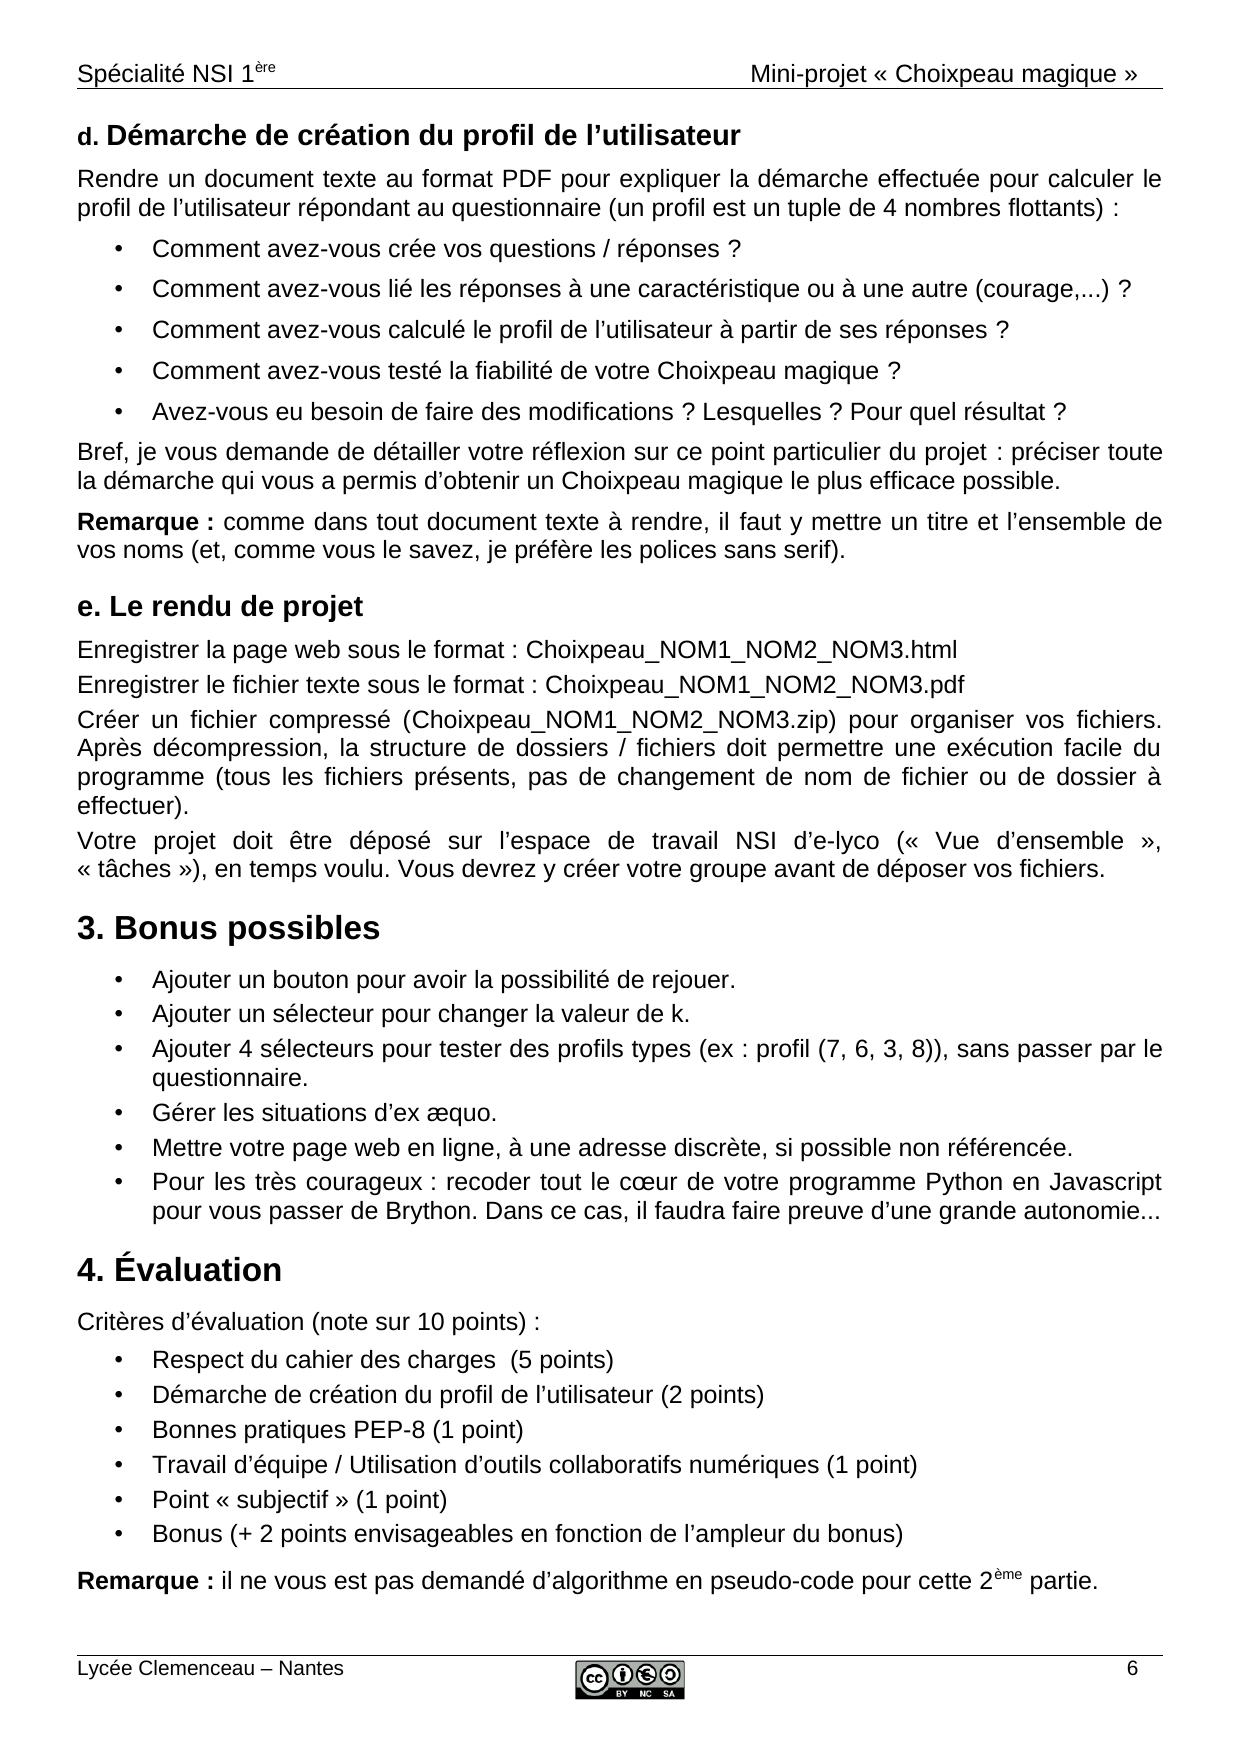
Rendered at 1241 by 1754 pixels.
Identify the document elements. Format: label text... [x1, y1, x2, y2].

list Pour les très courageux : recoder tout le cœur de votre programme Python en Javascript pour vous passer de Brython. Dans ce cas, il faudra faire preuve d’une grande autonomie... [114, 1167, 1163, 1225]
list Ajouter un sélecteur pour changer la valeur de k. [114, 999, 1163, 1028]
list Ajouter 4 sélecteurs pour tester des profils types (ex : profil (7, 6, 3, 8)), sans passer par le questionnaire. [114, 1034, 1163, 1092]
text Critères d’évaluation (note sur 10 points) : [77, 1307, 1163, 1335]
text Enregistrer le fichier texte sous le format : Choixpeau_NOM1_NOM2_NOM3.pdf [77, 670, 1163, 699]
text Bref, je vous demande de détailler votre réflexion sur ce point particulier du projet : préciser toute la démarche qui vous a permis d’obtenir un Choixpeau magique le plus efficace possible. [77, 437, 1163, 495]
subtitle Le rendu de projet [77, 589, 1163, 623]
list Comment avez-vous testé la fiabilité de votre Choixpeau magique ? [114, 356, 1163, 385]
list Mettre votre page web en ligne, à une adresse discrète, si possible non référencée. [114, 1133, 1163, 1161]
list Bonnes pratiques PEP-8 (1 point) [114, 1415, 1163, 1444]
text Rendre un document texte au format PDF pour expliquer la démarche effectuée pour calculer le profil de l’utilisateur répondant au questionnaire (un profil est un tuple de 4 nombres flottants) : [77, 164, 1163, 222]
list Avez-vous eu besoin de faire des modifications ? Lesquelles ? Pour quel résultat ? [114, 397, 1163, 426]
subtitle Évaluation [77, 1250, 1163, 1288]
list Gérer les situations d’ex æquo. [114, 1098, 1163, 1127]
list Comment avez-vous lié les réponses à une caractéristique ou à une autre (courage,...) ? [114, 274, 1163, 303]
subtitle Bonus possibles [77, 908, 1163, 946]
list Bonus (+ 2 points envisageables en fonction de l’ampleur du bonus) [114, 1519, 1163, 1548]
list Démarche de création du profil de l’utilisateur (2 points) [114, 1380, 1163, 1409]
picture [574, 1659, 685, 1700]
text Votre projet doit être déposé sur l’espace de travail NSI d’e-lyco (« Vue d’ensemble », « tâches »), en temps voulu. Vous devrez y créer votre groupe avant de déposer vos fichiers. [77, 826, 1163, 883]
text Créer un fichier compressé (Choixpeau_NOM1_NOM2_NOM3.zip) pour organiser vos fichiers. Après décompression, la structure de dossiers / fichiers doit permettre une exécution facile du programme (tous les fichiers présents, pas de changement de nom de fichier ou de dossier à effectuer). [77, 705, 1163, 820]
list Respect du cahier des charges (5 points) [114, 1346, 1163, 1374]
text Remarque : il ne vous est pas demandé d’algorithme en pseudo-code pour cette 2ème partie. [77, 1566, 1163, 1595]
list Comment avez-vous calculé le profil de l’utilisateur à partir de ses réponses ? [114, 315, 1163, 344]
list Point « subjectif » (1 point) [114, 1485, 1163, 1513]
text Remarque : comme dans tout document texte à rendre, il faut y mettre un titre et l’ensemble de vos noms (et, comme vous le savez, je préfère les polices sans serif). [77, 507, 1163, 564]
list Comment avez-vous crée vos questions / réponses ? [114, 234, 1163, 263]
list Travail d’équipe / Utilisation d’outils collaboratifs numériques (1 point) [114, 1450, 1163, 1479]
list Ajouter un bouton pour avoir la possibilité de rejouer. [114, 965, 1163, 993]
subtitle Démarche de création du profil de l’utilisateur [77, 118, 1163, 152]
text Enregistrer la page web sous le format : Choixpeau_NOM1_NOM2_NOM3.html [77, 635, 1163, 664]
